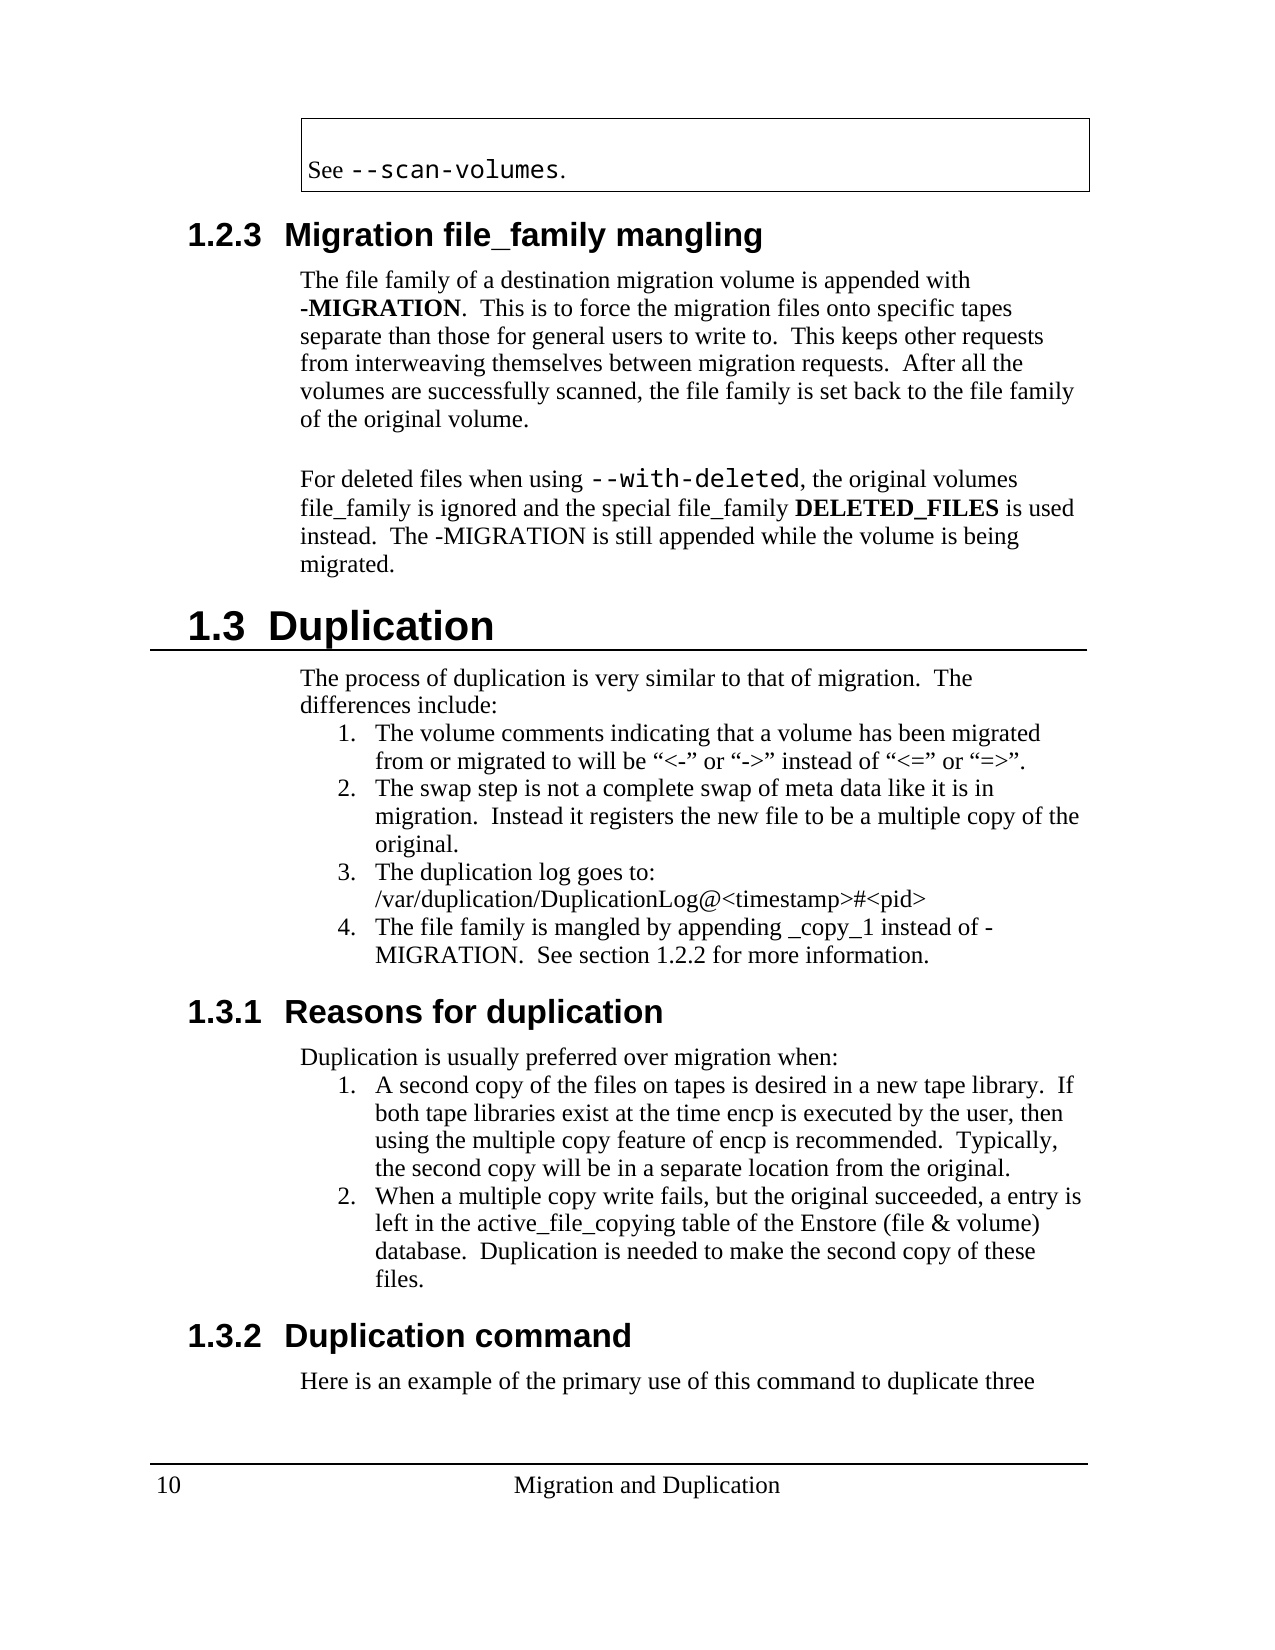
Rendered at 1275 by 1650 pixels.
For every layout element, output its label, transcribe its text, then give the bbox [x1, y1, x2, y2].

subtitle Duplication [150, 602, 1087, 649]
text The process of duplication is very similar to that of migration. The differences include: [300, 664, 1087, 719]
text Duplication is usually preferred over migration when: [300, 1043, 1087, 1071]
subtitle Reasons for duplication [150, 993, 1087, 1031]
subtitle Duplication command [150, 1318, 1087, 1355]
subtitle Migration file_family mangling [150, 217, 1087, 254]
text Here is an example of the primary use of this command to duplicate three [300, 1367, 1087, 1395]
list When a multiple copy write fails, but the original succeeded, a entry is left in the active_file_copying table of the Enstore (file & volume) database. Duplication is needed to make the second copy of these files. [337, 1182, 1087, 1293]
text The file family of a destination migration volume is appended with ‑MIGRATION. This is to force the migration files onto specific tapes separate than those for general users to write to. This keeps other requests from interweaving themselves between migration requests. After all the volumes are successfully scanned, the file family is set back to the file family of the original volume. [300, 266, 1087, 433]
list The file family is mangled by appending _copy_1 instead of -MIGRATION. See section 1.2.2 for more information. [337, 913, 1087, 968]
list The swap step is not a complete swap of meta data like it is in migration. Instead it registers the new file to be a multiple copy of the original. [337, 774, 1087, 858]
text For deleted files when using ‑‑with‑deleted, the original volumes file_family is ignored and the special file_family DELETED_FILES is used instead. The ‑MIGRATION is still appended while the volume is being migrated. [300, 460, 1087, 577]
list The volume comments indicating that a volume has been migrated from or migrated to will be “<-” or “->” instead of “<=” or “=>”. [337, 719, 1087, 774]
table_cell See --scan-volumes. [302, 119, 1089, 191]
list The duplication log goes to: /var/duplication/DuplicationLog@<timestamp>#<pid> [337, 858, 1087, 913]
list A second copy of the files on tapes is desired in a new tape library. If both tape libraries exist at the time encp is executed by the user, then using the multiple copy feature of encp is recommended. Typically, the second copy will be in a separate location from the original. [337, 1071, 1087, 1182]
